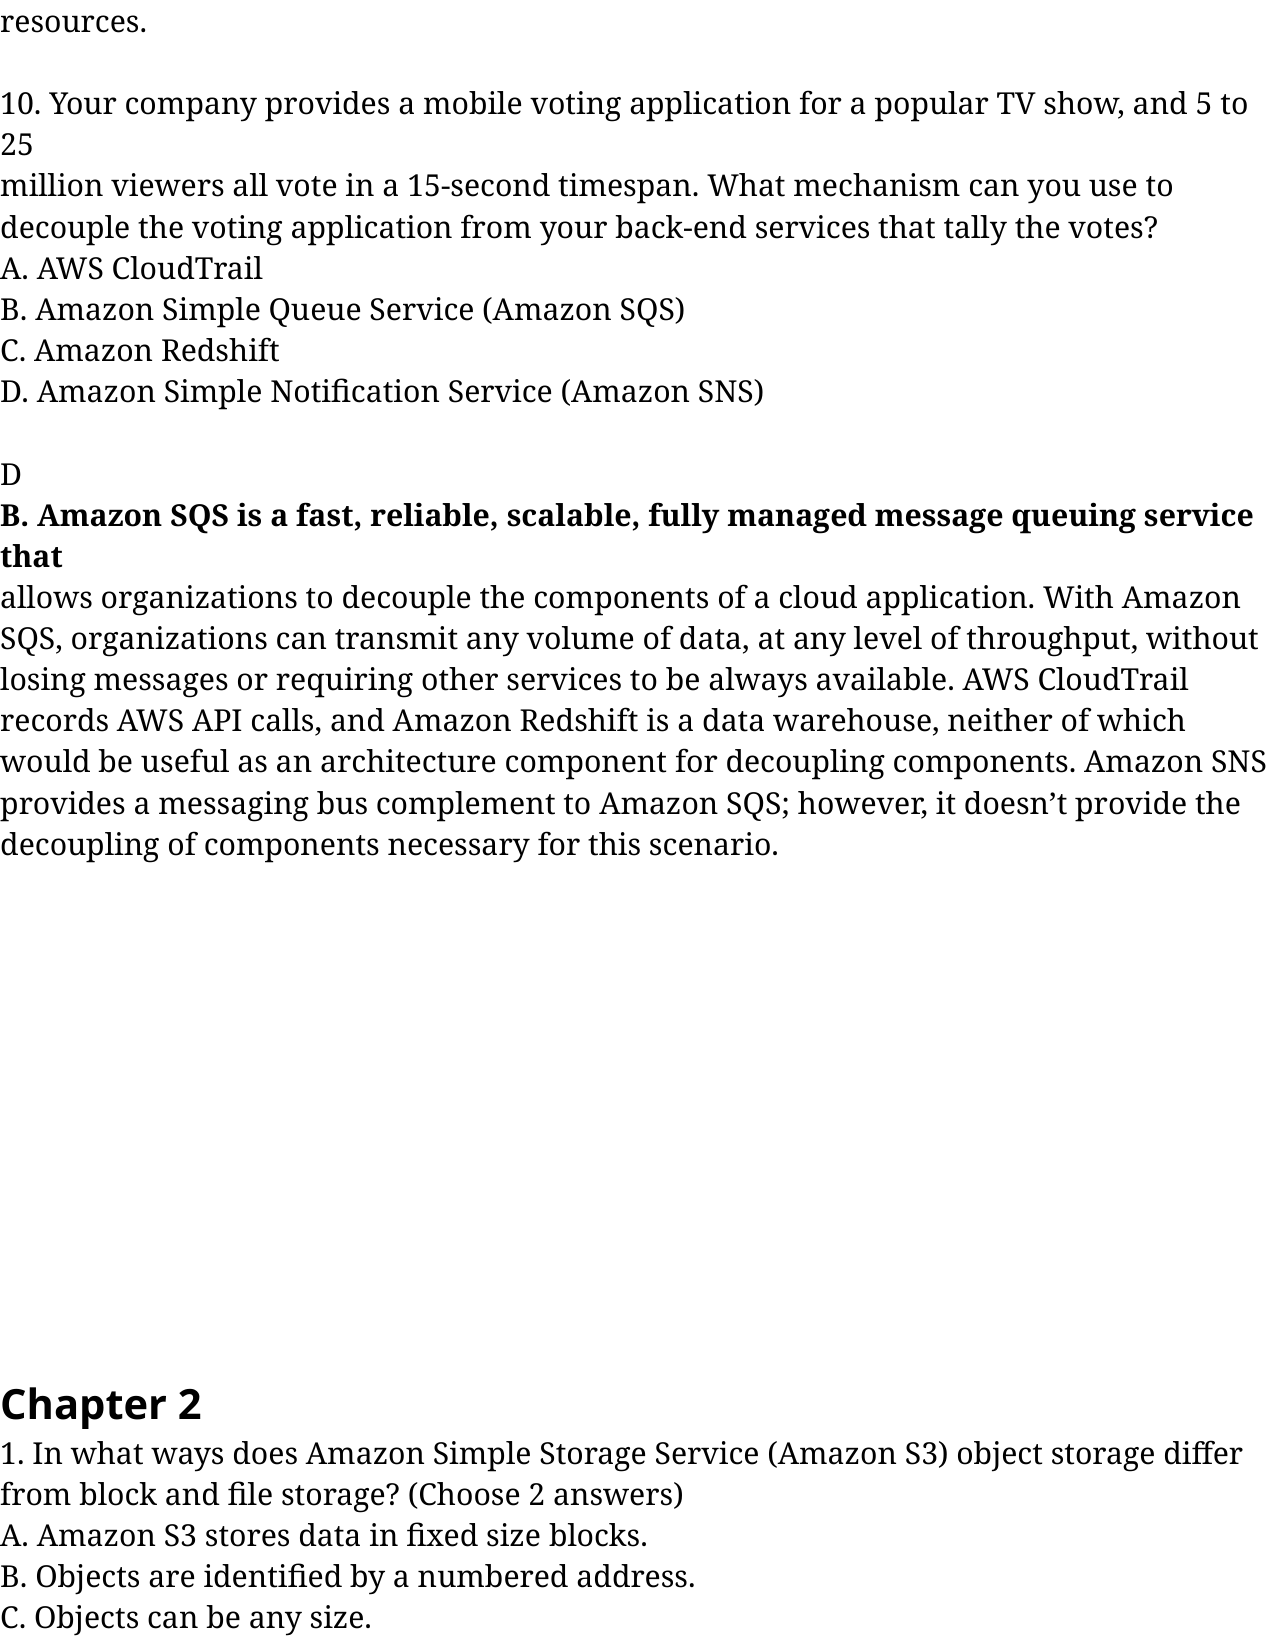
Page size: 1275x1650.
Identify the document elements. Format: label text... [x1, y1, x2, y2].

text provides a messaging bus complement to Amazon SQS; however, it doesn’t provide the [0, 782, 1275, 823]
text C. Objects can be any size. [0, 1596, 1275, 1637]
text decoupling of components necessary for this scenario. [0, 823, 1275, 864]
text A. AWS CloudTrail [0, 247, 1275, 288]
text million viewers all vote in a 15-second timespan. What mechanism can you use to [0, 164, 1275, 206]
text from block and file storage? (Choose 2 answers) [0, 1473, 1275, 1514]
text resources. [0, 0, 1275, 41]
text would be useful as an architecture component for decoupling components. Amazon SNS [0, 741, 1275, 782]
text B. Amazon Simple Queue Service (Amazon SQS) [0, 288, 1275, 329]
text 1. In what ways does Amazon Simple Storage Service (Amazon S3) object storage differ [0, 1432, 1275, 1473]
text A. Amazon S3 stores data in fixed size blocks. [0, 1514, 1275, 1555]
text losing messages or requiring other services to be always available. AWS CloudTrail [0, 658, 1275, 699]
text allows organizations to decouple the components of a cloud application. With Amazon [0, 576, 1275, 617]
text Chapter 2 [0, 1375, 1275, 1432]
text SQS, organizations can transmit any volume of data, at any level of throughput, without [0, 617, 1275, 658]
text C. Amazon Redshift [0, 329, 1275, 370]
text 10. Your company provides a mobile voting application for a popular TV show, and 5 to 25 [0, 82, 1275, 164]
text D [0, 453, 1275, 494]
text records AWS API calls, and Amazon Redshift is a data warehouse, neither of which [0, 699, 1275, 741]
text D. Amazon Simple Notification Service (Amazon SNS) [0, 370, 1275, 411]
text decouple the voting application from your back-end services that tally the votes? [0, 206, 1275, 247]
text B. Amazon SQS is a fast, reliable, scalable, fully managed message queuing service that [0, 494, 1275, 576]
text B. Objects are identified by a numbered address. [0, 1555, 1275, 1596]
